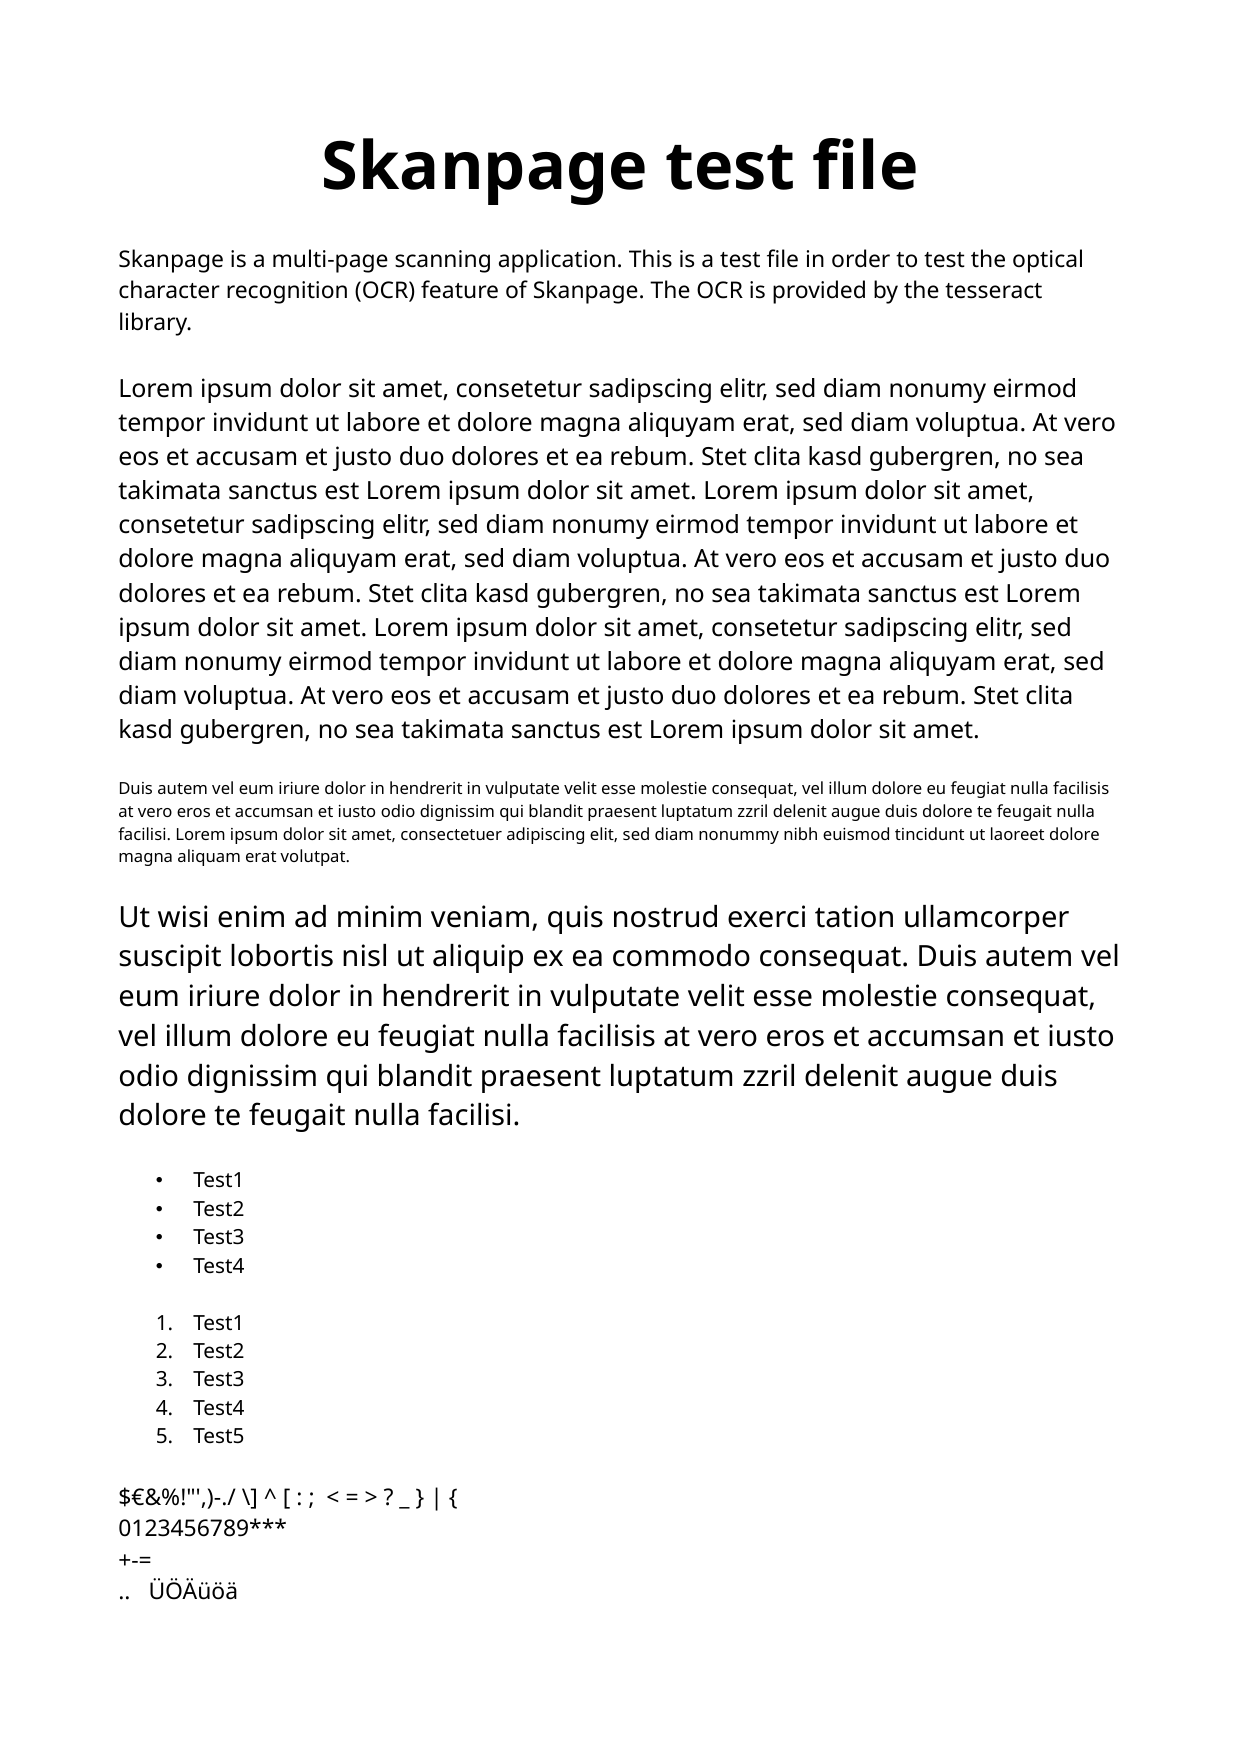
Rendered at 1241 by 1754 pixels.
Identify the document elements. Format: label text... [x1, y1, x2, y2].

text Skanpage test file [118, 118, 1122, 209]
text Duis autem vel eum iriure dolor in hendrerit in vulputate velit esse molestie consequat, vel illum dolore eu feugiat nulla facilisis at vero eros et accumsan et iusto odio dignissim qui blandit praesent luptatum zzril delenit augue duis dolore te feugait nulla facilisi. Lorem ipsum dolor sit amet, consectetuer adipiscing elit, sed diam nonummy nibh euismod tincidunt ut laoreet dolore magna aliquam erat volutpat. [118, 777, 1122, 868]
list Test4 [156, 1251, 1122, 1279]
list Test5 [156, 1421, 1122, 1450]
text .. ÜÖÄüöä [118, 1575, 1122, 1606]
list Test2 [156, 1194, 1122, 1222]
text Skanpage is a multi-page scanning application. This is a test file in order to test the optical character recognition (OCR) feature of Skanpage. The OCR is provided by the tesseract library. [118, 243, 1122, 337]
list Test3 [156, 1364, 1122, 1393]
list Test1 [156, 1165, 1122, 1194]
text Lorem ipsum dolor sit amet, consetetur sadipscing elitr, sed diam nonumy eirmod tempor invidunt ut labore et dolore magna aliquyam erat, sed diam voluptua. At vero eos et accusam et justo duo dolores et ea rebum. Stet clita kasd gubergren, no sea takimata sanctus est Lorem ipsum dolor sit amet. Lorem ipsum dolor sit amet, consetetur sadipscing elitr, sed diam nonumy eirmod tempor invidunt ut labore et dolore magna aliquyam erat, sed diam voluptua. At vero eos et accusam et justo duo dolores et ea rebum. Stet clita kasd gubergren, no sea takimata sanctus est Lorem ipsum dolor sit amet. Lorem ipsum dolor sit amet, consetetur sadipscing elitr, sed diam nonumy eirmod tempor invidunt ut labore et dolore magna aliquyam erat, sed diam voluptua. At vero eos et accusam et justo duo dolores et ea rebum. Stet clita kasd gubergren, no sea takimata sanctus est Lorem ipsum dolor sit amet. [118, 371, 1122, 746]
list Test2 [156, 1336, 1122, 1364]
text +-= [118, 1543, 1122, 1575]
text 0123456789*** [118, 1512, 1122, 1543]
list Test1 [156, 1308, 1122, 1336]
list Test4 [156, 1393, 1122, 1421]
text $€&%!"',)-./ \] ^ [ : ; < = > ? _ } | { [118, 1481, 1122, 1512]
list Test3 [156, 1222, 1122, 1251]
text Ut wisi enim ad minim veniam, quis nostrud exerci tation ullamcorper suscipit lobortis nisl ut aliquip ex ea commodo consequat. Duis autem vel eum iriure dolor in hendrerit in vulputate velit esse molestie consequat, vel illum dolore eu feugiat nulla facilisis at vero eros et accumsan et iusto odio dignissim qui blandit praesent luptatum zzril delenit augue duis dolore te feugait nulla facilisi. [118, 896, 1122, 1134]
